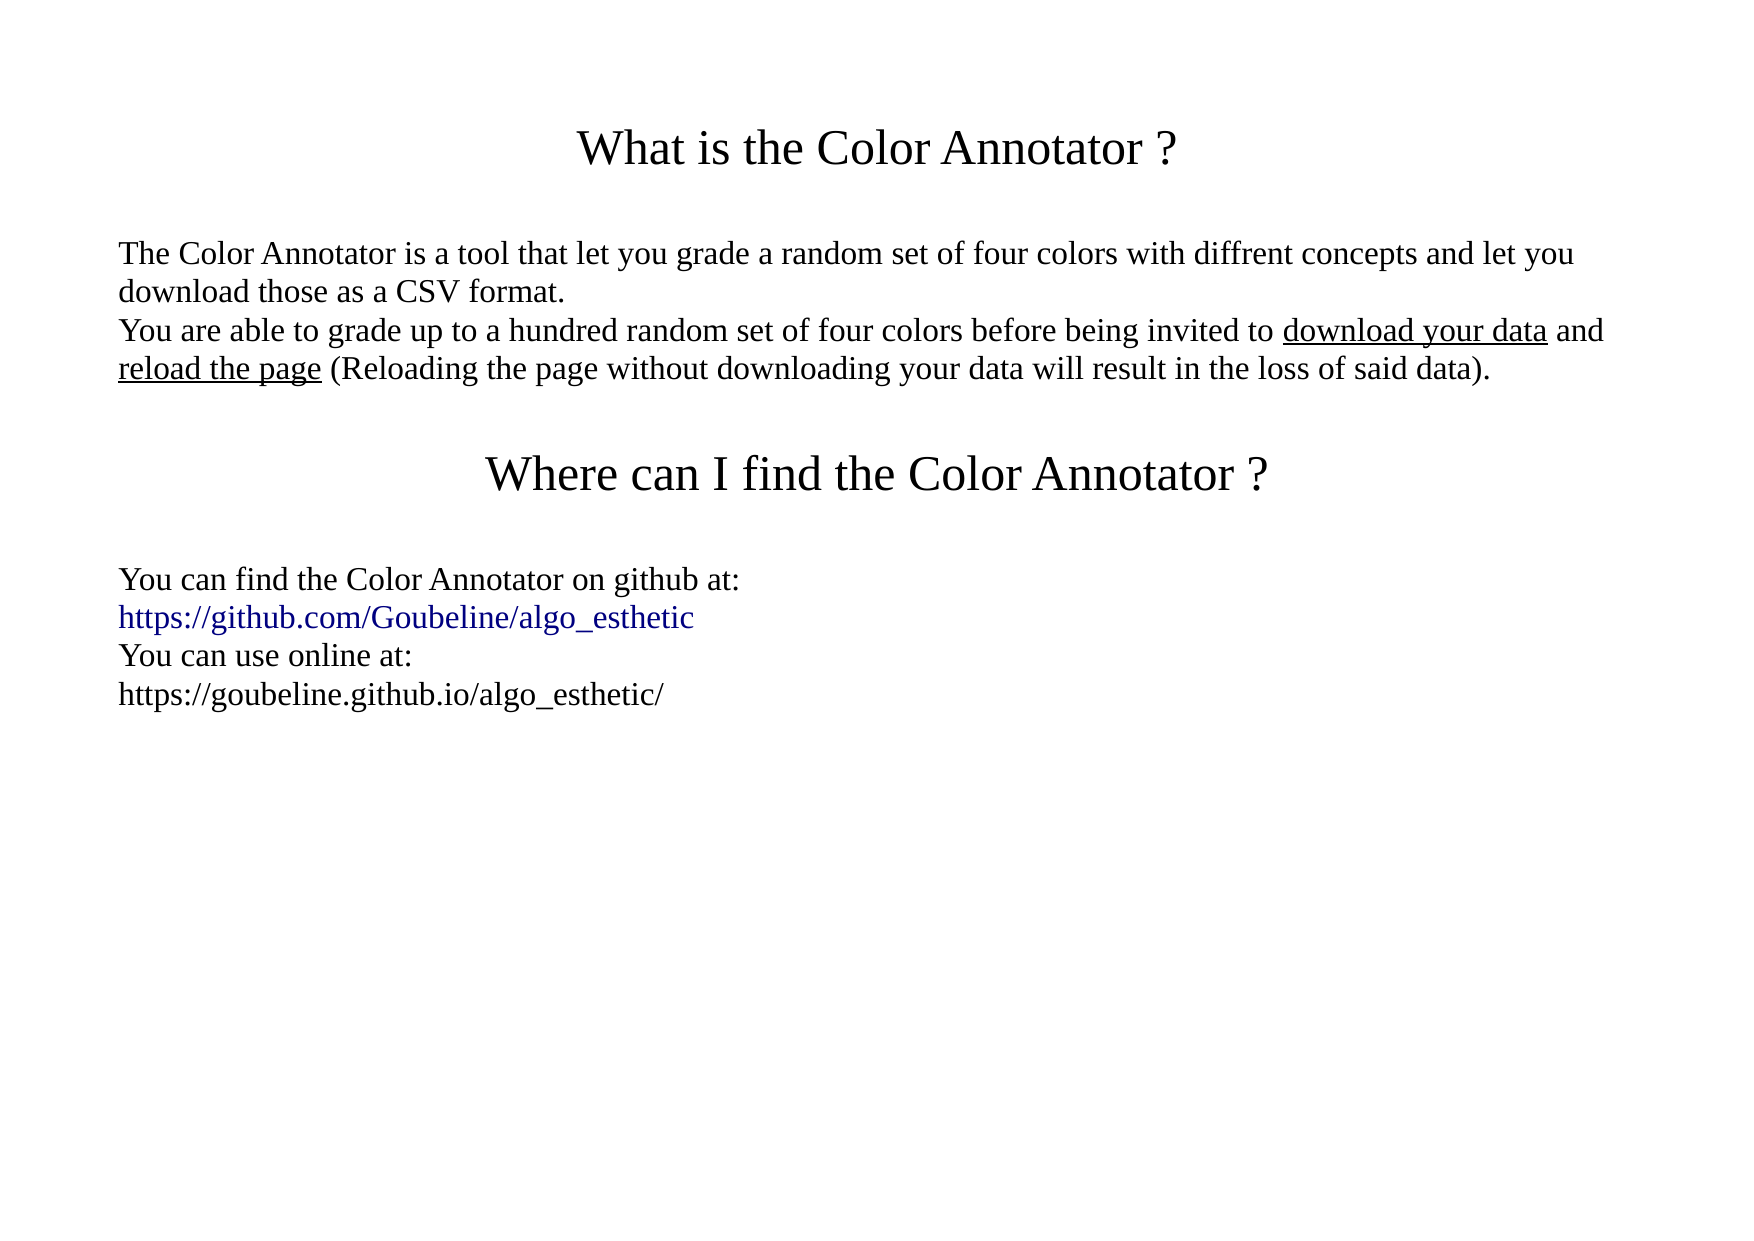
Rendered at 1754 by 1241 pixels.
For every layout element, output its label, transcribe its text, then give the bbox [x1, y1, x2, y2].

text Where can I find the Color Annotator ? [118, 444, 1636, 501]
text The Color Annotator is a tool that let you grade a random set of four colors with diffrent concepts and let you download those as a CSV format. [118, 233, 1636, 310]
text You can use online at: [118, 636, 1636, 674]
text https://goubeline.github.io/algo_esthetic/ [118, 674, 1636, 712]
text You are able to grade up to a hundred random set of four colors before being invited to download your data and reload the page (Reloading the page without downloading your data will result in the loss of said data). [118, 310, 1636, 386]
text What is the Color Annotator ? [118, 118, 1636, 176]
text https://github.com/Goubeline/algo_esthetic [118, 597, 1636, 636]
text You can find the Color Annotator on github at: [118, 559, 1636, 597]
